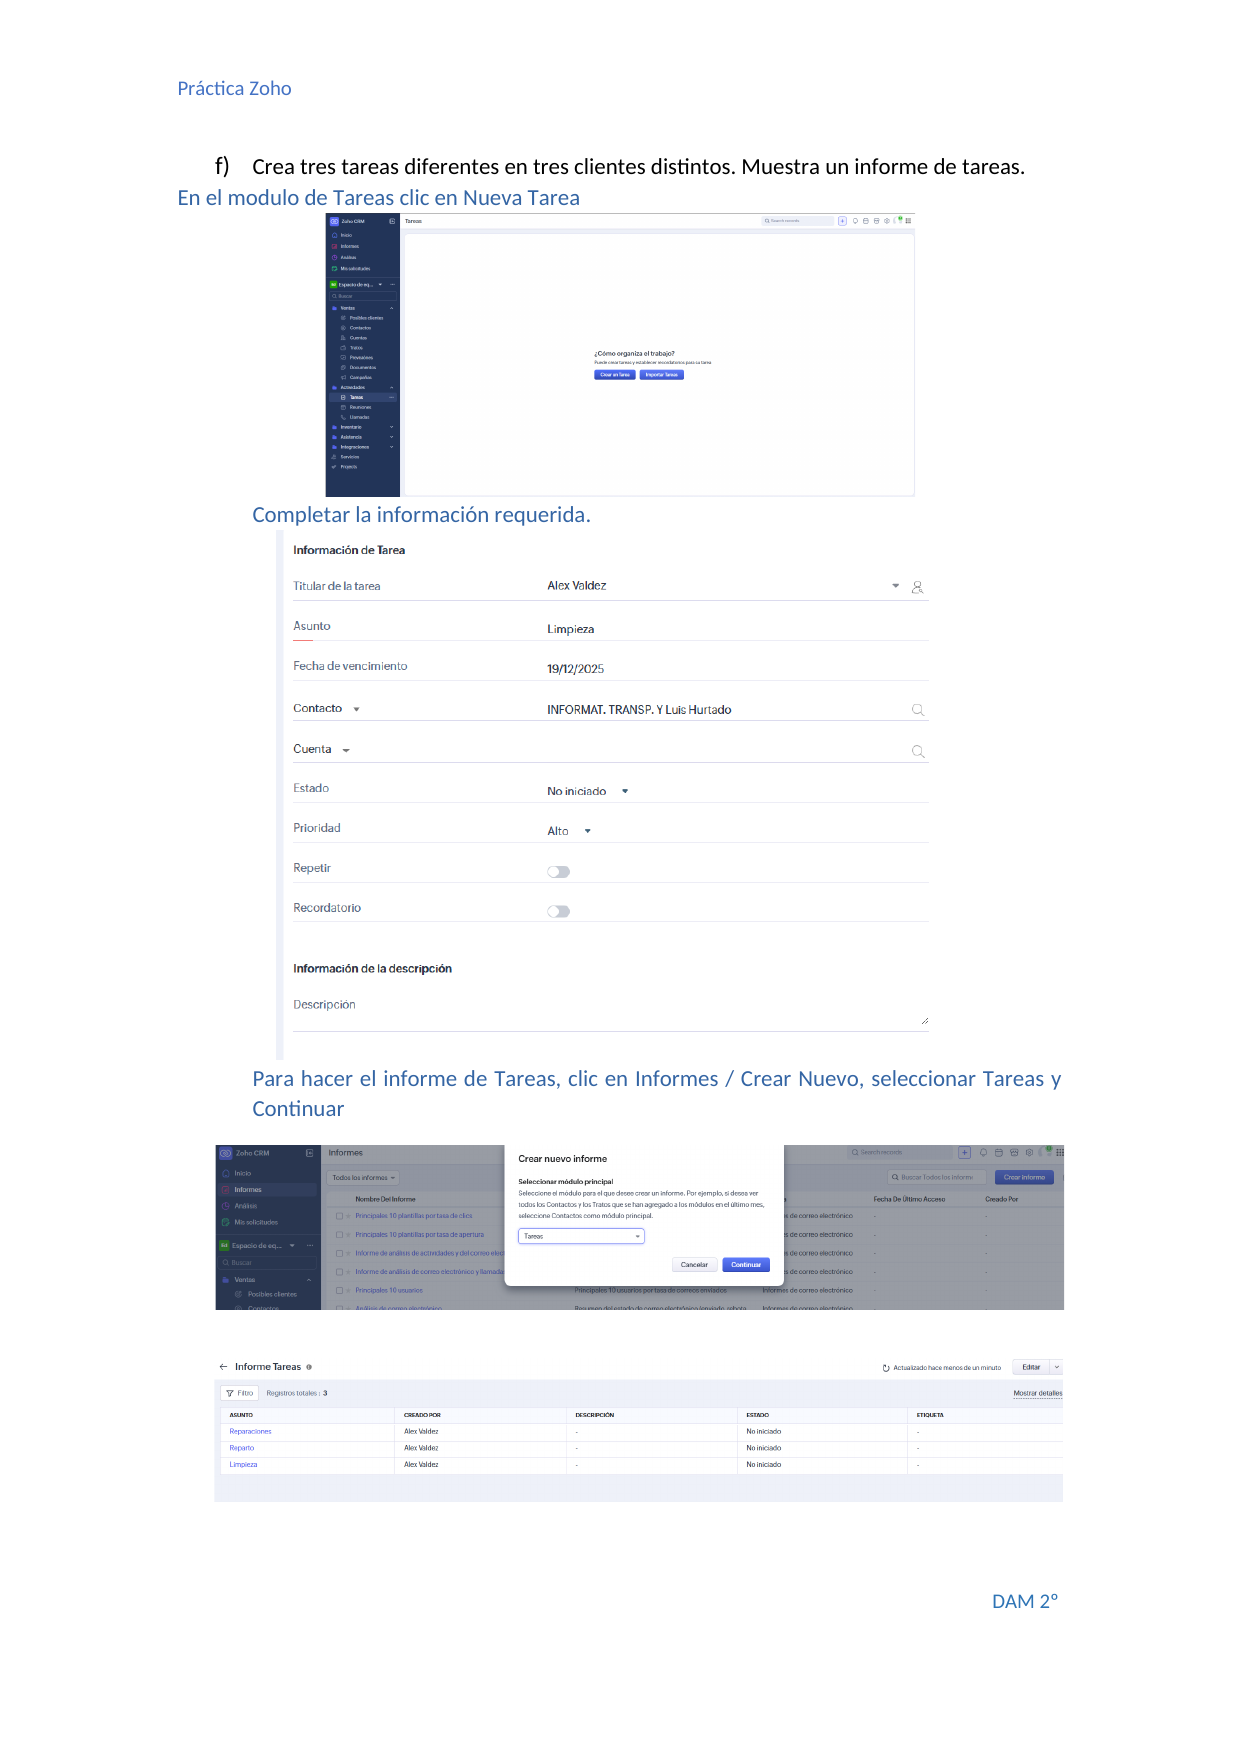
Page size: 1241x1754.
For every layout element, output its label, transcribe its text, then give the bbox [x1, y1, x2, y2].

picture [214, 1358, 1063, 1502]
picture [215, 1145, 1065, 1310]
picture [276, 530, 965, 1060]
list Completar la información requerida. [215, 213, 1063, 529]
picture [325, 213, 915, 497]
list En el modulo de Tareas clic en Nueva Tarea [177, 183, 1063, 211]
list Para hacer el informe de Tareas, clic en Informes / Crear Nuevo, seleccionar Tareas y Continuar [215, 564, 1063, 1123]
list Crea tres tareas diferentes en tres clientes distintos. Muestra un informe de tareas. [215, 150, 1063, 181]
